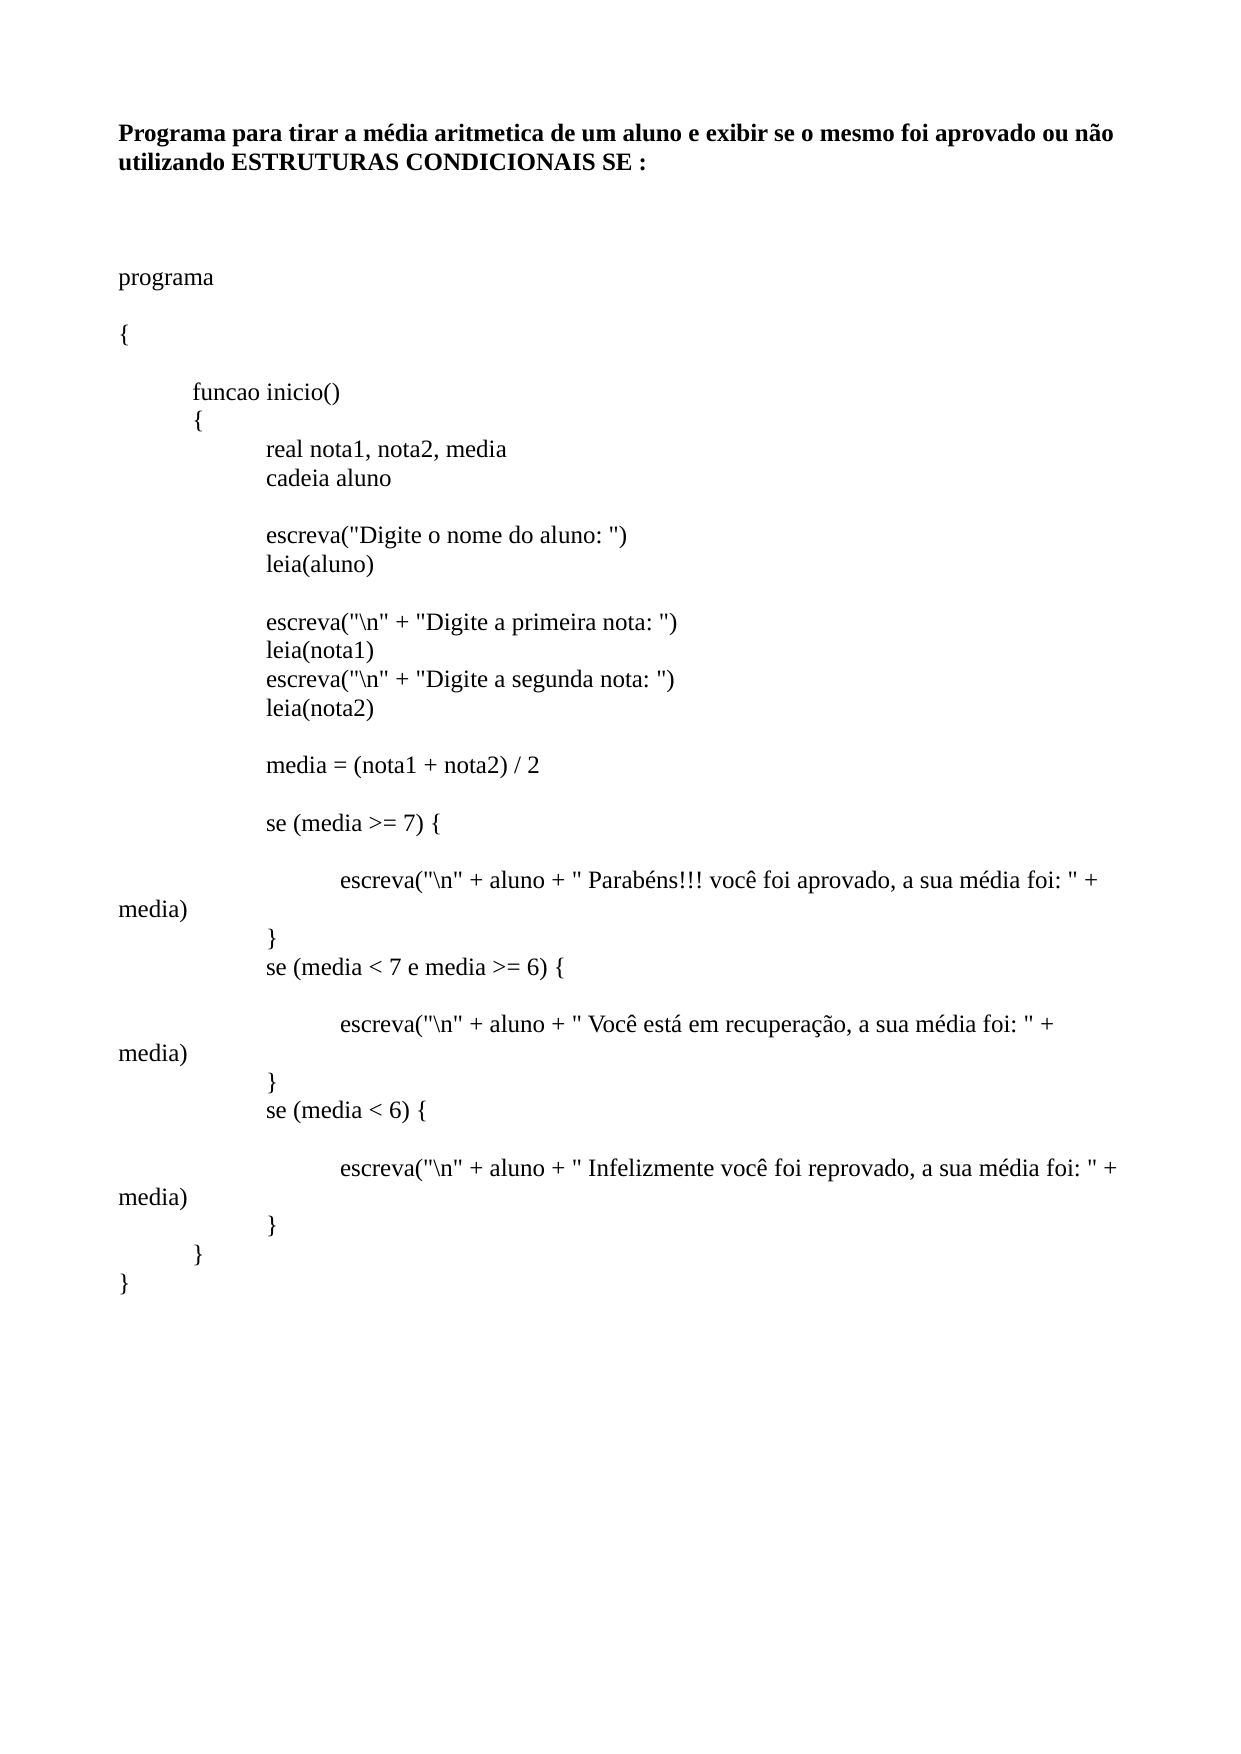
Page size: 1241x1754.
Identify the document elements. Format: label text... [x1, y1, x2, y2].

text leia(nota1) [118, 636, 1122, 664]
text media = (nota1 + nota2) / 2 [118, 751, 1122, 779]
text escreva("Digite o nome do aluno: ") [118, 521, 1122, 549]
text { [118, 406, 1122, 434]
text } [118, 1239, 1122, 1268]
text funcao inicio() [118, 377, 1122, 406]
text leia(aluno) [118, 549, 1122, 578]
text cadeia aluno [118, 463, 1122, 492]
text se (media < 6) { [118, 1096, 1122, 1124]
text leia(nota2) [118, 693, 1122, 722]
text real nota1, nota2, media [118, 434, 1122, 463]
text { [118, 319, 1122, 348]
text escreva("\n" + aluno + " Infelizmente você foi reprovado, a sua média foi: " + media) [118, 1153, 1122, 1211]
text programa [118, 262, 1122, 291]
text } [118, 1211, 1122, 1239]
text escreva("\n" + "Digite a segunda nota: ") [118, 664, 1122, 693]
text Programa para tirar a média aritmetica de um aluno e exibir se o mesmo foi aprovado ou não utilizando ESTRUTURAS CONDICIONAIS SE : [118, 118, 1122, 176]
text escreva("\n" + "Digite a primeira nota: ") [118, 607, 1122, 636]
text } [118, 923, 1122, 952]
text } [118, 1268, 1122, 1297]
text escreva("\n" + aluno + " Parabéns!!! você foi aprovado, a sua média foi: " + media) [118, 866, 1122, 923]
text se (media < 7 e media >= 6) { [118, 952, 1122, 981]
text } [118, 1067, 1122, 1096]
text se (media >= 7) { [118, 808, 1122, 837]
text escreva("\n" + aluno + " Você está em recuperação, a sua média foi: " + media) [118, 1009, 1122, 1067]
